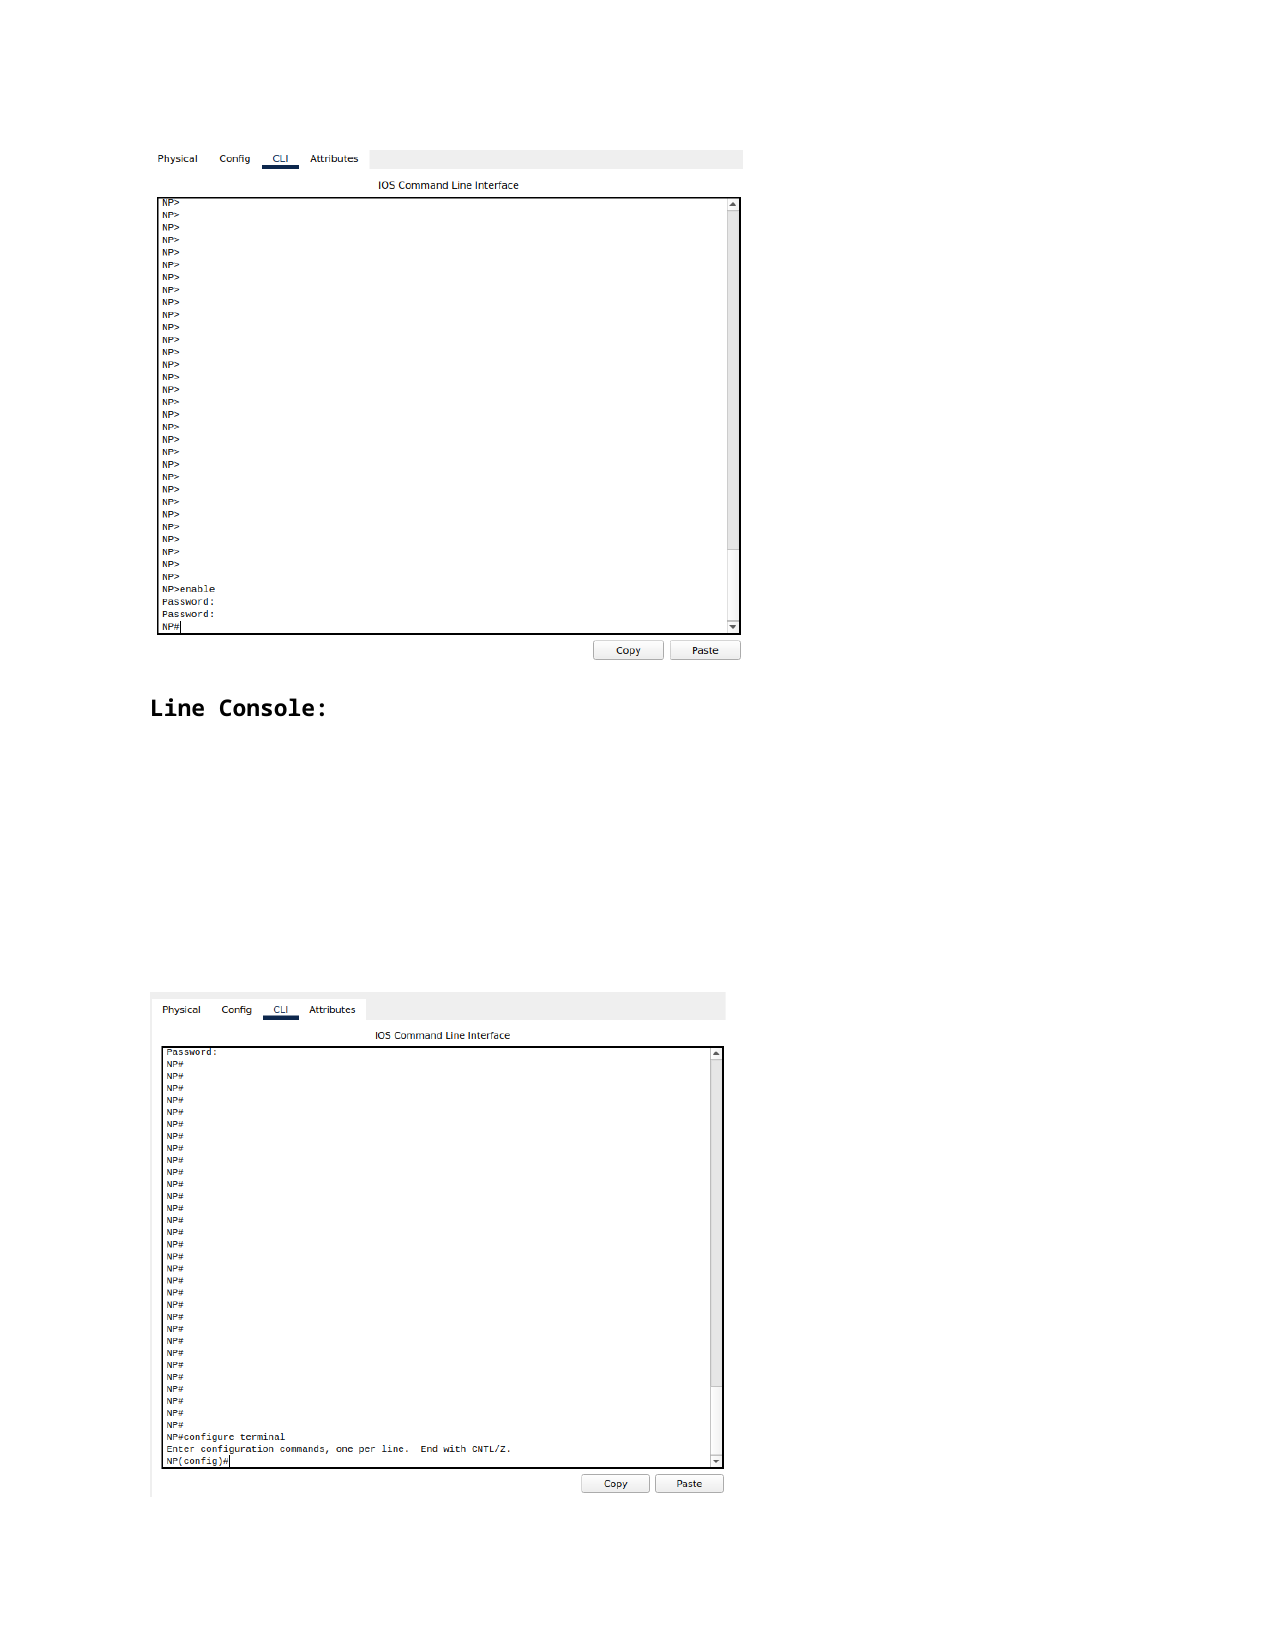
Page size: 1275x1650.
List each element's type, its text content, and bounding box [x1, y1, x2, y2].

text Line Console: [150, 691, 1125, 723]
picture [150, 150, 743, 673]
picture [150, 992, 726, 1497]
